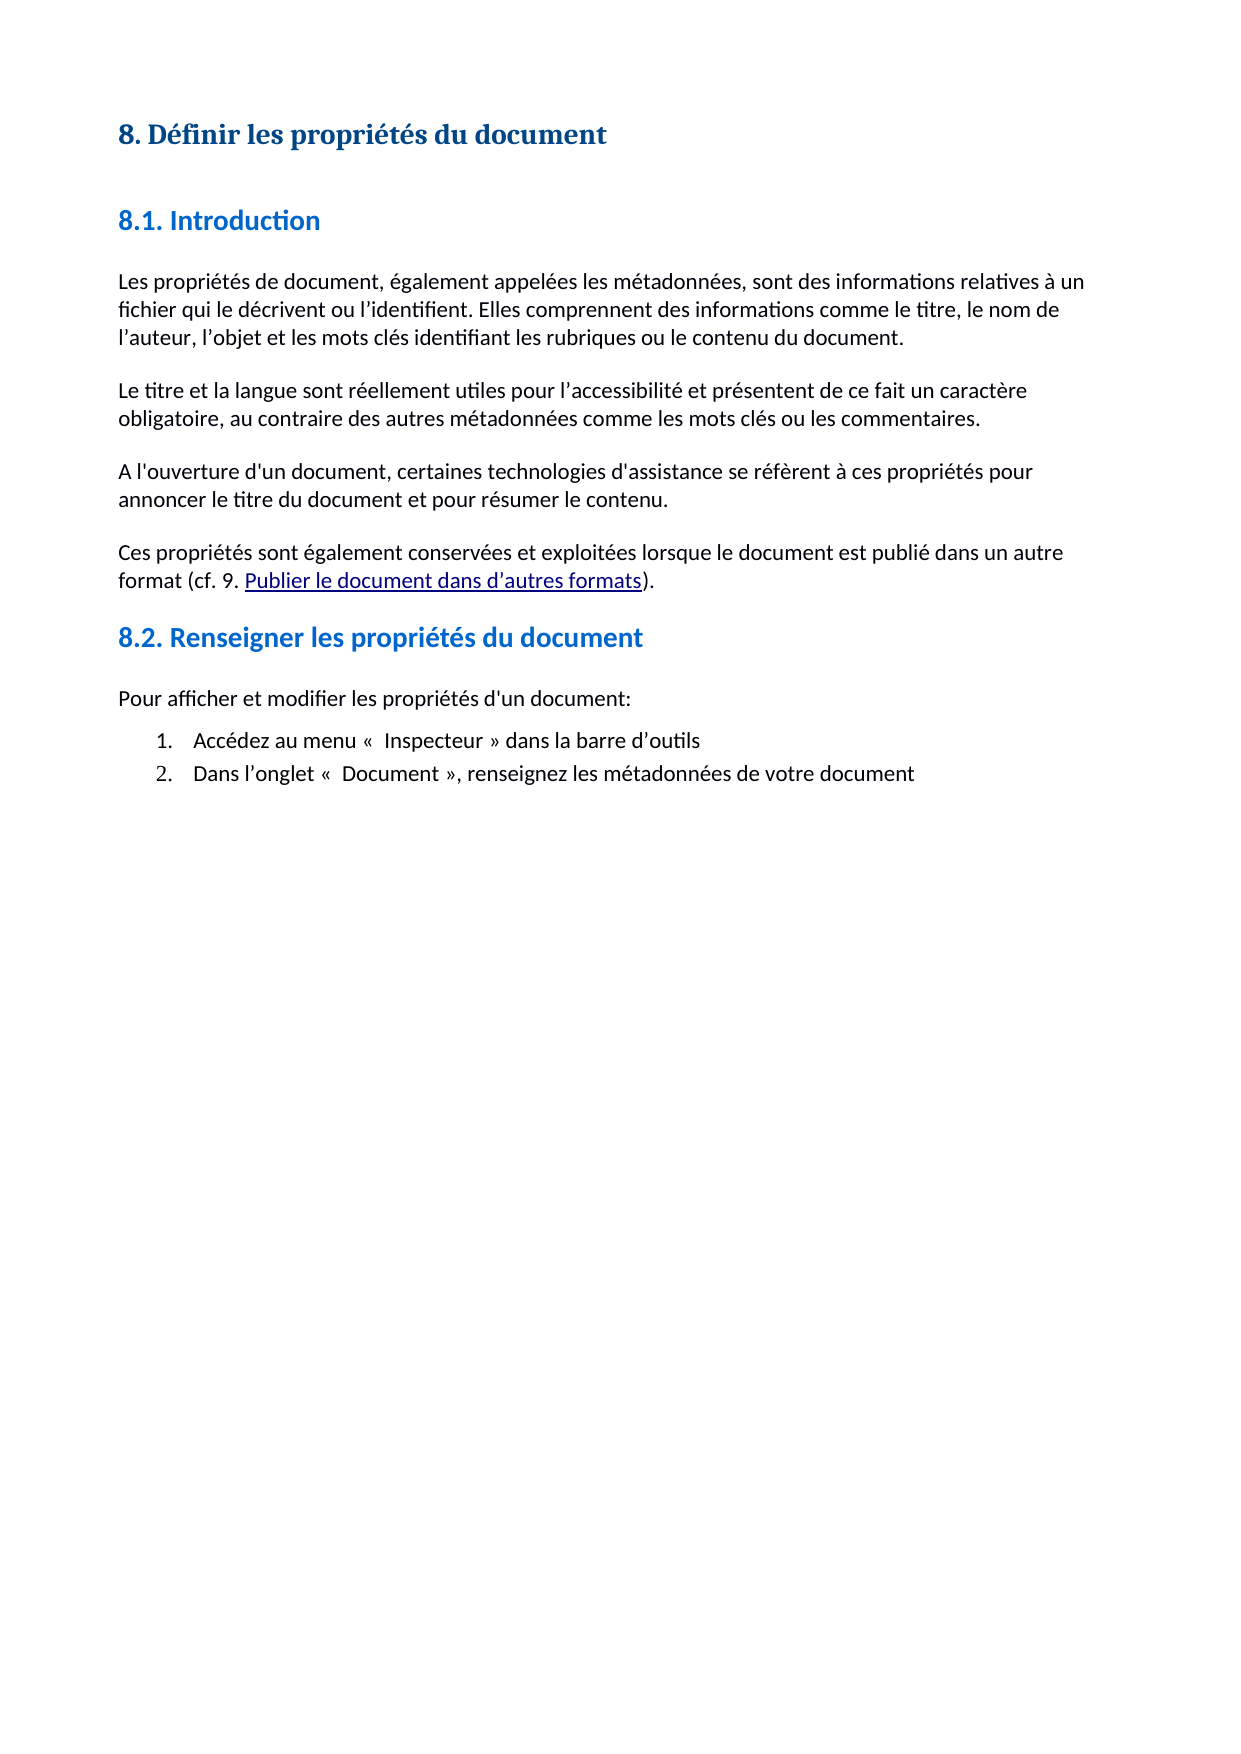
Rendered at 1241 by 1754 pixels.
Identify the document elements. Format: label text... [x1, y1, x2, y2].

list Dans l’onglet « Document », renseignez les métadonnées de votre document [156, 759, 1122, 787]
text Les propriétés de document, également appelées les métadonnées, sont des informations relatives à un fichier qui le décrivent ou l’identifient. Elles comprennent des informations comme le titre, le nom de l’auteur, l’objet et les mots clés identifiant les rubriques ou le contenu du document. [118, 267, 1122, 351]
text Le titre et la langue sont réellement utiles pour l’accessibilité et présentent de ce fait un caractère obligatoire, au contraire des autres métadonnées comme les mots clés ou les commentaires. [118, 376, 1122, 432]
subtitle 8. Définir les propriétés du document [118, 118, 1122, 152]
subtitle 8.2. Renseigner les propriétés du document [118, 619, 1122, 654]
text Ces propriétés sont également conservées et exploitées lorsque le document est publié dans un autre format (cf. 9. Publier le document dans d’autres formats). [118, 538, 1122, 594]
subtitle 8.1. Introduction [118, 202, 1122, 237]
text Pour afficher et modifier les propriétés d'un document: [118, 684, 1122, 712]
text A l'ouverture d'un document, certaines technologies d'assistance se réfèrent à ces propriétés pour annoncer le titre du document et pour résumer le contenu. [118, 457, 1122, 513]
list Accédez au menu « Inspecteur » dans la barre d’outils [156, 726, 1122, 754]
